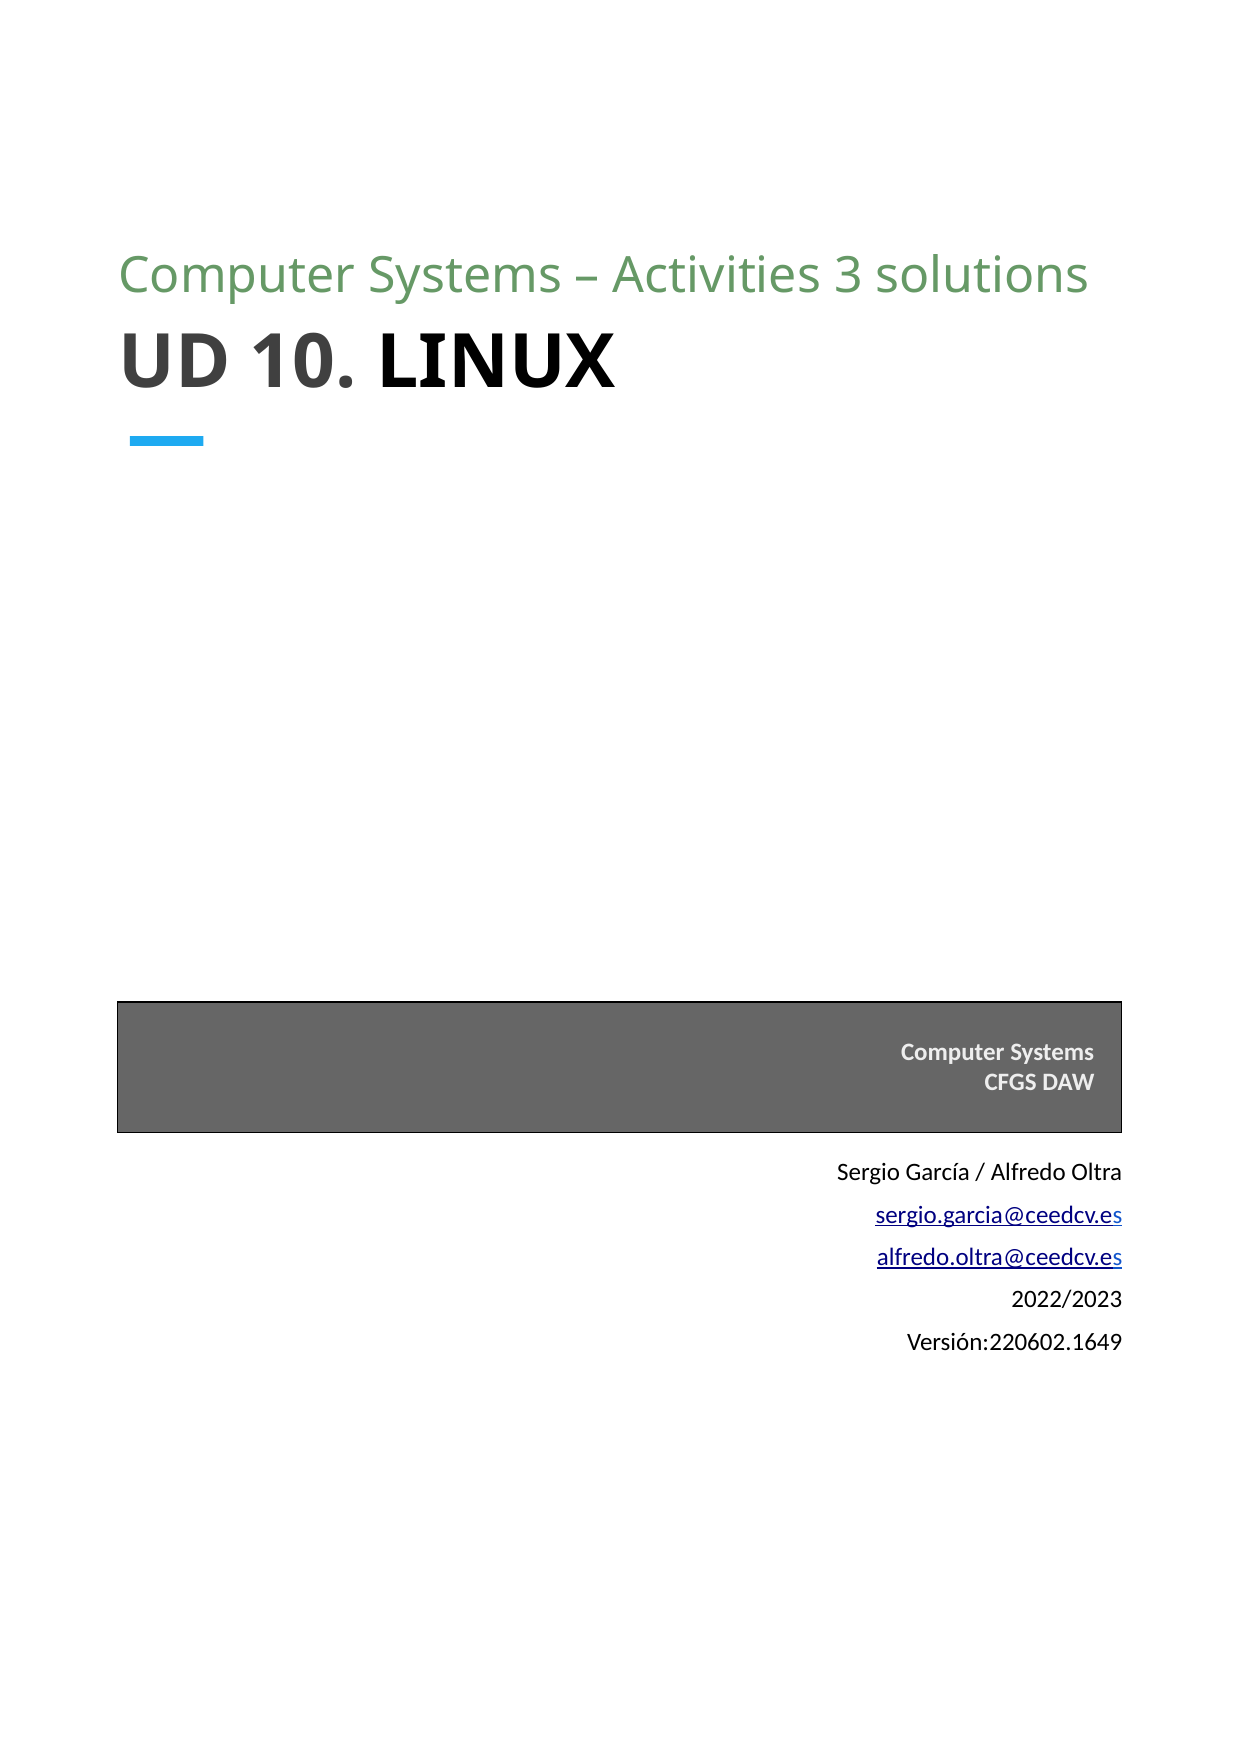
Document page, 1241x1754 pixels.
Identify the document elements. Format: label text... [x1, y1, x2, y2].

text CFGS DAW [121, 1066, 1094, 1097]
text Sergio García / Alfredo Oltra [231, 1133, 1122, 1187]
text Computer Systems [121, 1036, 1094, 1066]
text alfredo.oltra@ceedcv.es [231, 1241, 1122, 1272]
text 2022/2023 [118, 1284, 1122, 1314]
text Versión:220602.1649 [118, 1326, 1122, 1357]
text [231, 977, 1122, 1001]
picture [129, 436, 204, 446]
text sergio.garcia@ceedcv.es [231, 1199, 1122, 1229]
text Computer Systems – Activities 3 solutions UD 10. Linux [118, 239, 1122, 409]
